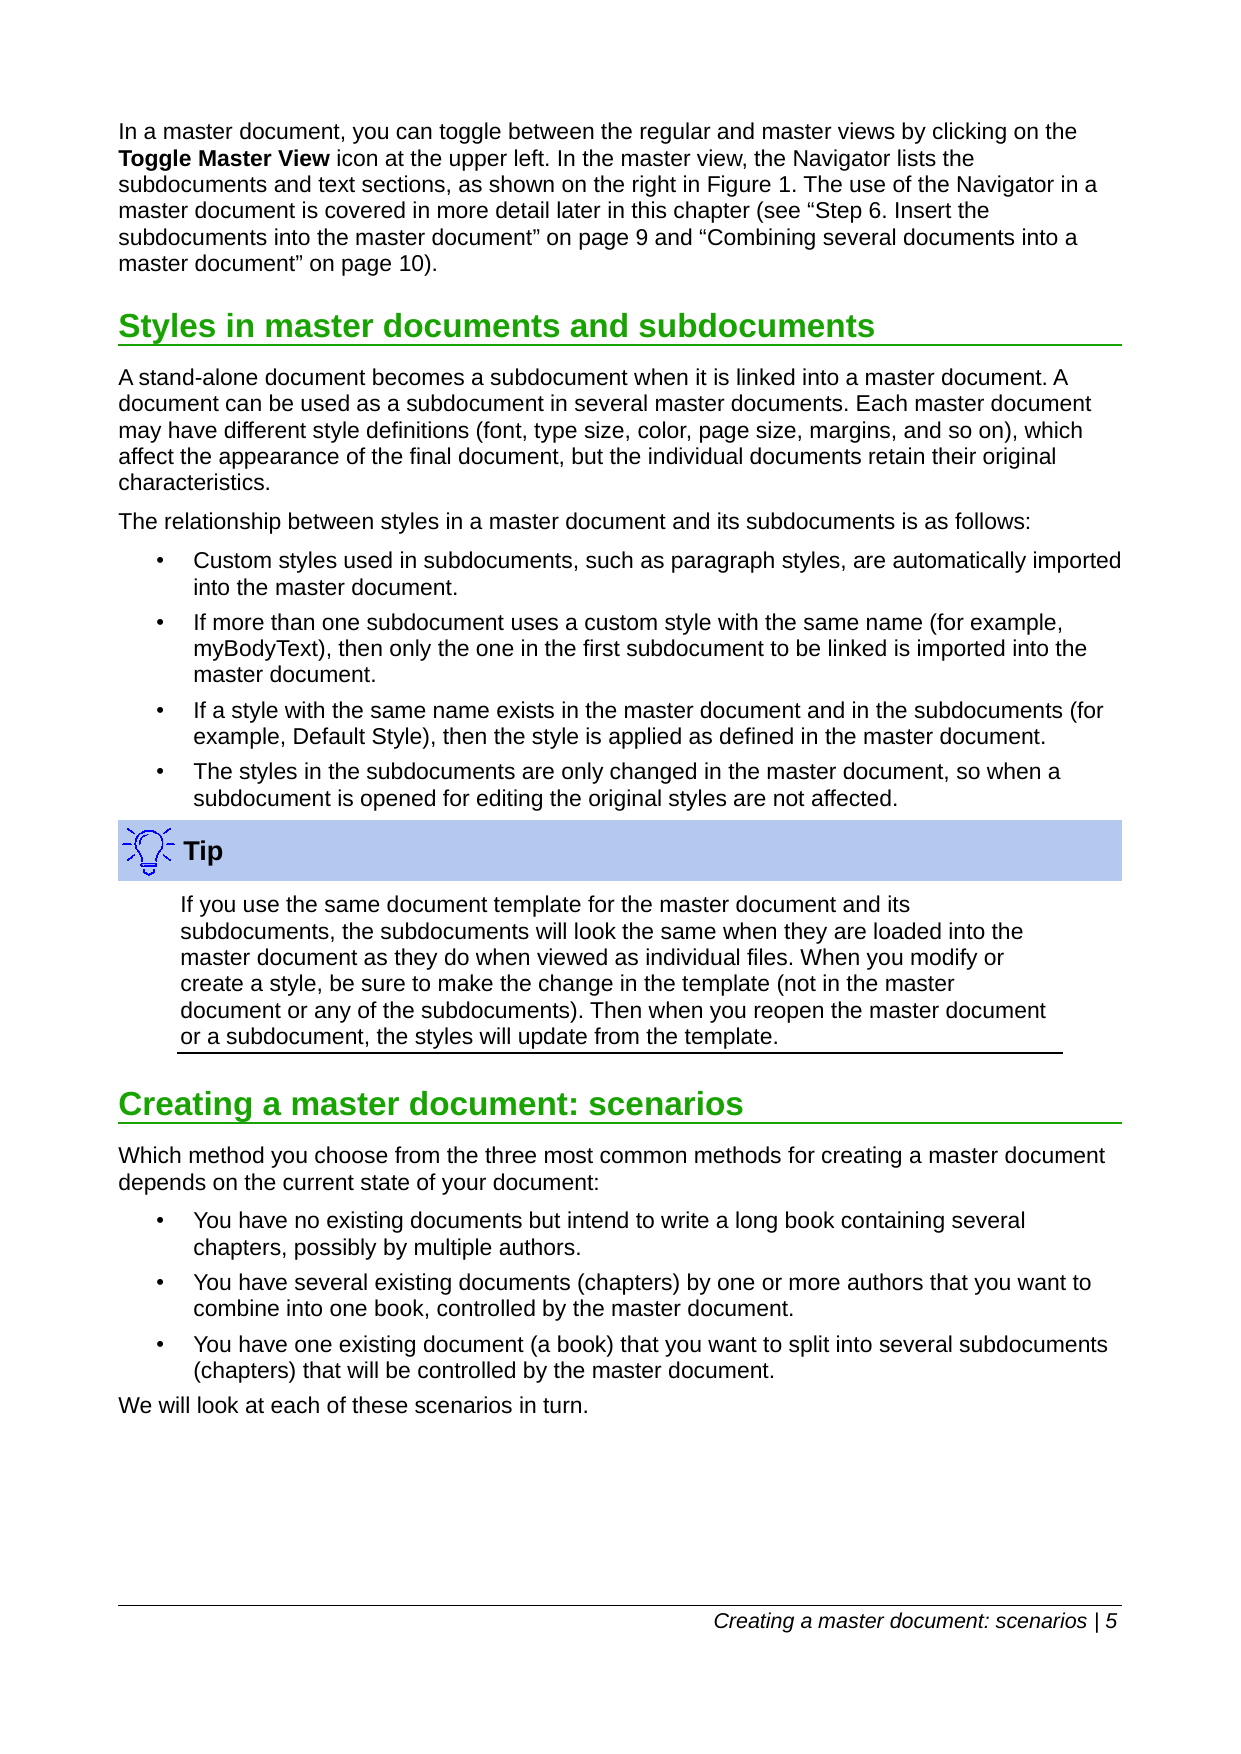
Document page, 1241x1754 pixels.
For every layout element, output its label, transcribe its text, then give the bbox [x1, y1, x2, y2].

list Which method you choose from the three most common methods for creating a master document depends on the current state of your document: [118, 1142, 1122, 1195]
text In a master document, you can toggle between the regular and master views by clicking on the Toggle Master View icon at the upper left. In the master view, the Navigator lists the subdocuments and text sections, as shown on the right in Figure 1. The use of the Navigator in a master document is covered in more detail later in this chapter (see “Step 6. Insert the subdocuments into the master document” on page 9 and “Combining several documents into a master document” on page 10). [118, 118, 1122, 276]
text A stand-alone document becomes a subdocument when it is linked into a master document. A document can be used as a subdocument in several master documents. Each master document may have different style definitions (font, type size, color, page size, margins, and so on), which affect the appearance of the final document, but the individual documents retain their original characteristics. [118, 364, 1122, 496]
list You have several existing documents (chapters) by one or more authors that you want to combine into one book, controlled by the master document. [156, 1269, 1122, 1322]
list The styles in the subdocuments are only changed in the master document, so when a subdocument is opened for editing the original styles are not affected. [156, 758, 1122, 811]
text We will look at each of these scenarios in turn. [118, 1392, 1122, 1418]
list You have one existing document (a book) that you want to split into several subdocuments (chapters) that will be controlled by the master document. [156, 1331, 1122, 1383]
list The relationship between styles in a master document and its subdocuments is as follows: [118, 508, 1122, 534]
subtitle Styles in master documents and subdocuments [118, 306, 1122, 344]
list If a style with the same name exists in the master document and in the subdocuments (for example, Default Style), then the style is applied as defined in the master document. [156, 697, 1122, 749]
list You have no existing documents but intend to write a long book containing several chapters, possibly by multiple authors. [156, 1207, 1122, 1260]
subtitle Creating a master document: scenarios [118, 1084, 1122, 1122]
list If more than one subdocument uses a custom style with the same name (for example, myBodyText), then only the one in the first subdocument to be linked is imported into the master document. [156, 609, 1122, 688]
picture [119, 820, 179, 880]
subtitle Tip [118, 820, 1122, 881]
text If you use the same document template for the master document and its subdocuments, the subdocuments will look the same when they are loaded into the master document as they do when viewed as individual files. When you modify or create a style, be sure to make the change in the template (not in the master document or any of the subdocuments). Then when you reopen the master document or a subdocument, the styles will update from the template. [177, 888, 1063, 1052]
list Custom styles used in subdocuments, such as paragraph styles, are automatically imported into the master document. [156, 547, 1122, 600]
